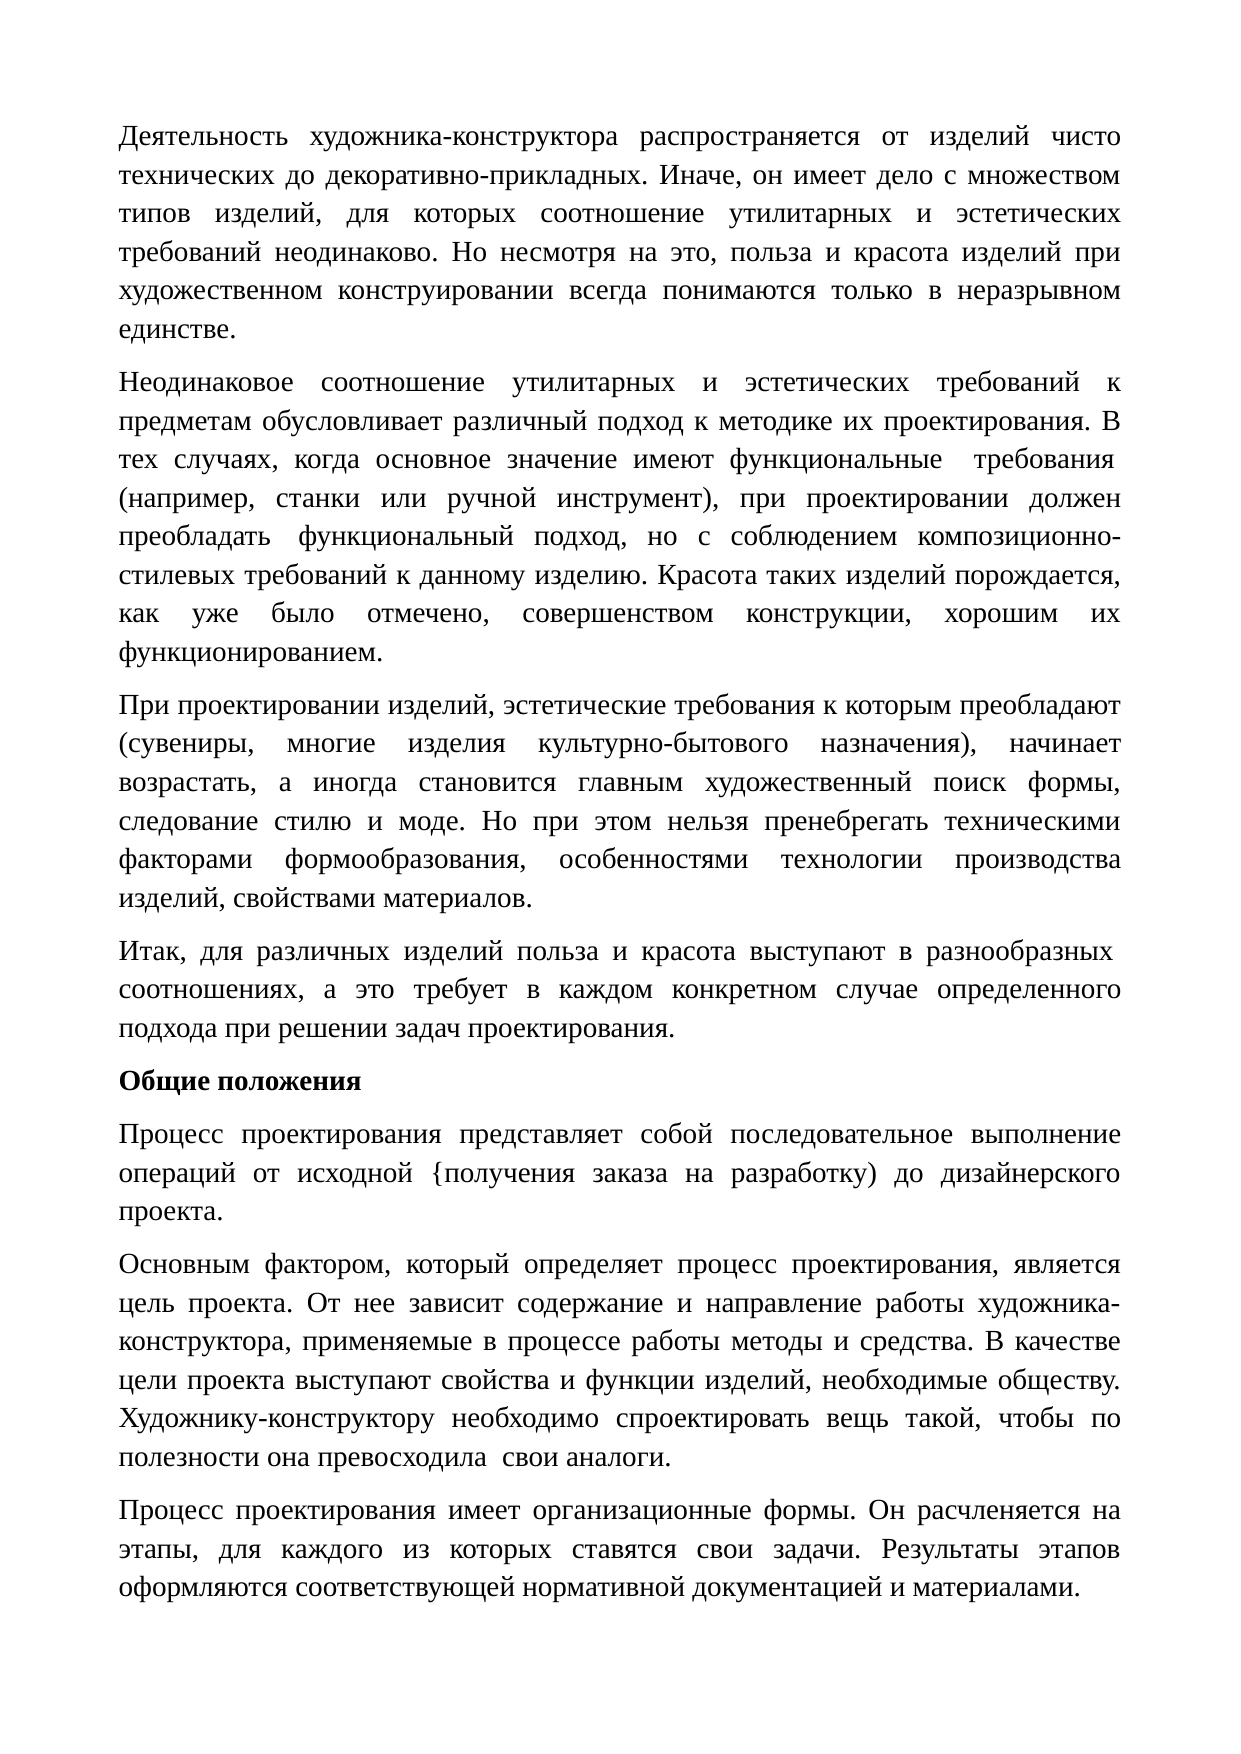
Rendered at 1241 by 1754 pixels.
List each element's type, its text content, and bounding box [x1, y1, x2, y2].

text Итак, для различных изделий польза и красота выступают в разнообразных соотношениях, а это требует в каждом конкретном случае определенного подхода при решении задач проектирования. [118, 933, 1122, 1043]
text Процесс проектирования имеет организационные формы. Он расчленяется на этапы, для каждого из которых ставятся свои задачи. Результаты этапов оформляются соответствующей нормативной документацией и материалами. [118, 1492, 1122, 1603]
text Процесс проектирования представляет собой последовательное выполнение операций от исходной {получения заказа на разработку) до дизайнерского проекта. [118, 1116, 1122, 1227]
text Деятельность художника-конструктора распространяется от изделий чисто технических до декоративно-прикладных. Иначе, он имеет дело с множеством типов изделий, для которых соотношение утилитарных и эстетических требований неодинаково. Но несмотря на это, польза и красота изделий при художественном конструировании всегда понимаются только в неразрывном единстве. [118, 118, 1122, 344]
text Неодинаковое соотношение утилитарных и эстетических требований к предметам обусловливает различный подход к методике их проектирования. В тех случаях, когда основное значение имеют функциональные требования (например, станки или ручной инструмент), при проектировании должен преобладать функциональный подход, но с соблюдением композиционно-стилевых требований к данному изделию. Красота таких изделий порождается, как уже было отмечено, совершенством конструкции, хорошим их функционированием. [118, 364, 1122, 667]
text Основным фактором, который определяет процесс проектирования, является цель проекта. От нее зависит содержание и направление работы художника-конструктора, применяемые в процессе работы методы и средства. В качестве цели проекта выступают свойства и функции изделий, необходимые обществу. Художнику-конструктору необходимо спроектировать вещь такой, чтобы по полезности она превосходила свои аналоги. [118, 1246, 1122, 1473]
text При проектировании изделий, эстетические требования к которым преобладают (сувениры, многие изделия культурно-бытового назначения), начинает возрастать, а иногда становится главным художественный поиск формы, следование стилю и моде. Но при этом нельзя пренебрегать техническими факторами формообразования, особенностями технологии производства изделий, свойствами материалов. [118, 687, 1122, 913]
text Общие положения [118, 1063, 1122, 1097]
